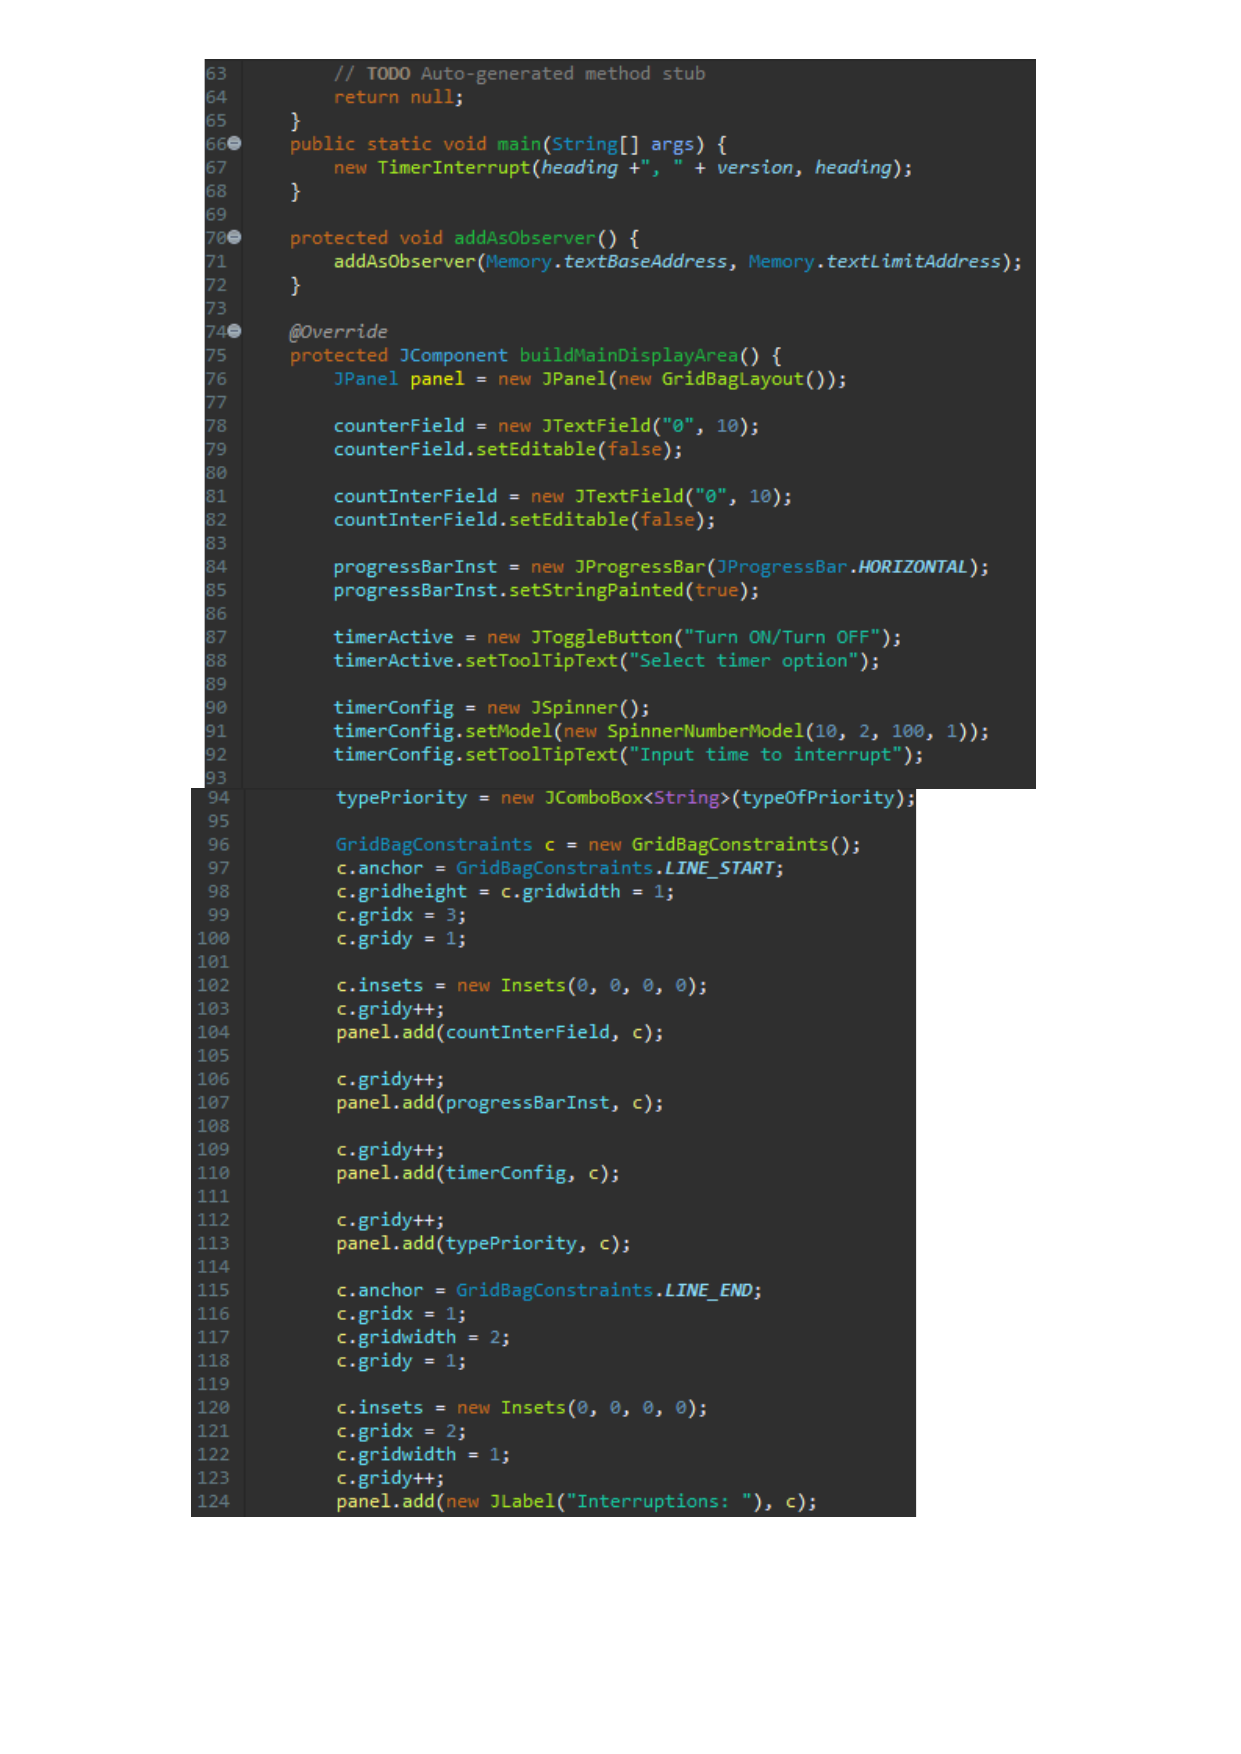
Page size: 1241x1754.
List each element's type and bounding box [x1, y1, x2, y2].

picture [191, 59, 1036, 1517]
